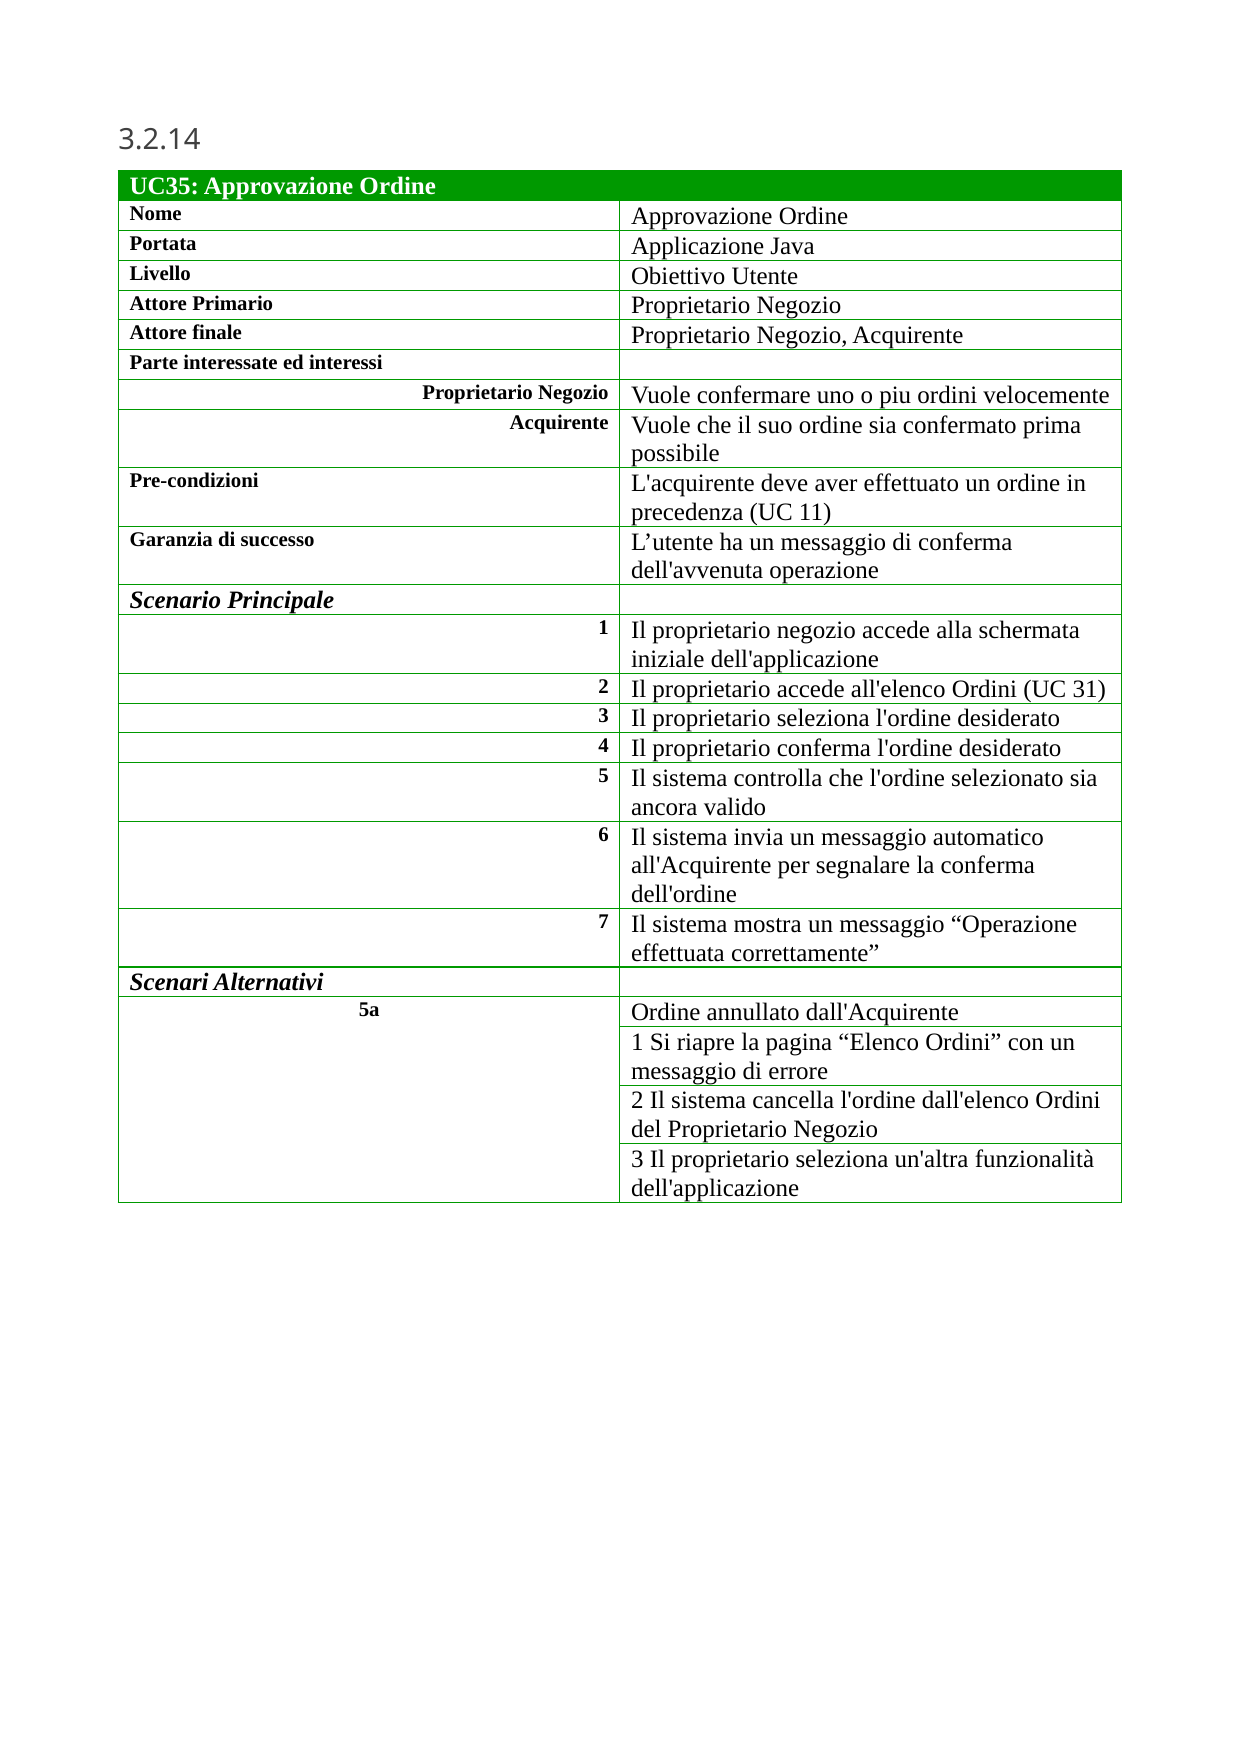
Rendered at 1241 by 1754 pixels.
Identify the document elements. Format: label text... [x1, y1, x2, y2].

table_cell 5 [119, 763, 619, 821]
table_cell Portata [119, 231, 619, 260]
table_cell Il sistema controlla che l'ordine selezionato sia ancora valido [620, 763, 1121, 821]
table_cell 3 [119, 704, 619, 732]
table_cell L'acquirente deve aver effettuato un ordine in precedenza (UC 11) [620, 468, 1121, 526]
table_cell Pre-condizioni [119, 468, 619, 526]
table_cell 1 Si riapre la pagina “Elenco Ordini” con un messaggio di errore [620, 1027, 1121, 1084]
table_header UC35: Approvazione Ordine [119, 171, 1121, 200]
table_cell [620, 585, 1121, 614]
table_cell Scenari Alternativi [119, 968, 619, 996]
table_cell Attore finale [119, 320, 619, 349]
table_cell 5a [119, 997, 619, 1202]
table_cell 4 [119, 733, 619, 762]
table_cell Ordine annullato dall'Acquirente [620, 997, 1121, 1026]
table_cell Applicazione Java [620, 231, 1121, 260]
table_cell Nome [119, 201, 619, 230]
table_cell Acquirente [119, 410, 619, 467]
table_cell Il sistema invia un messaggio automatico all'Acquirente per segnalare la conferma dell'ordine [620, 822, 1121, 908]
table_cell 2 Il sistema cancella l'ordine dall'elenco Ordini del Proprietario Negozio [620, 1086, 1121, 1143]
table_cell Garanzia di successo [119, 527, 619, 584]
table_cell 1 [119, 615, 619, 673]
table_cell 2 [119, 674, 619, 702]
table_cell Proprietario Negozio [620, 291, 1121, 319]
table_cell Attore Primario [119, 291, 619, 319]
table_cell Livello [119, 261, 619, 289]
table_cell Approvazione Ordine [620, 201, 1121, 230]
table_cell Obiettivo Utente [620, 261, 1121, 289]
table_cell Scenario Principale [119, 585, 619, 614]
table_cell L’utente ha un messaggio di conferma dell'avvenuta operazione [620, 527, 1121, 584]
table_cell Il proprietario accede all'elenco Ordini (UC 31) [620, 674, 1121, 702]
table_cell 3 Il proprietario seleziona un'altra funzionalità dell'applicazione [620, 1144, 1121, 1202]
table_cell Proprietario Negozio [119, 380, 619, 409]
table_cell Il proprietario conferma l'ordine desiderato [620, 733, 1121, 762]
table_cell Vuole confermare uno o piu ordini velocemente [620, 380, 1121, 409]
table_cell Il sistema mostra un messaggio “Operazione effettuata correttamente” [620, 909, 1121, 966]
table_cell 7 [119, 909, 619, 966]
table_cell 6 [119, 822, 619, 908]
subtitle 3.2.14 [118, 118, 1122, 158]
table_cell Proprietario Negozio, Acquirente [620, 320, 1121, 349]
table_cell [620, 968, 1121, 996]
table_cell Il proprietario seleziona l'ordine desiderato [620, 704, 1121, 732]
table_cell [620, 350, 1121, 379]
table_cell Parte interessate ed interessi [119, 350, 619, 379]
table_cell Il proprietario negozio accede alla schermata iniziale dell'applicazione [620, 615, 1121, 673]
table_cell Vuole che il suo ordine sia confermato prima possibile [620, 410, 1121, 467]
